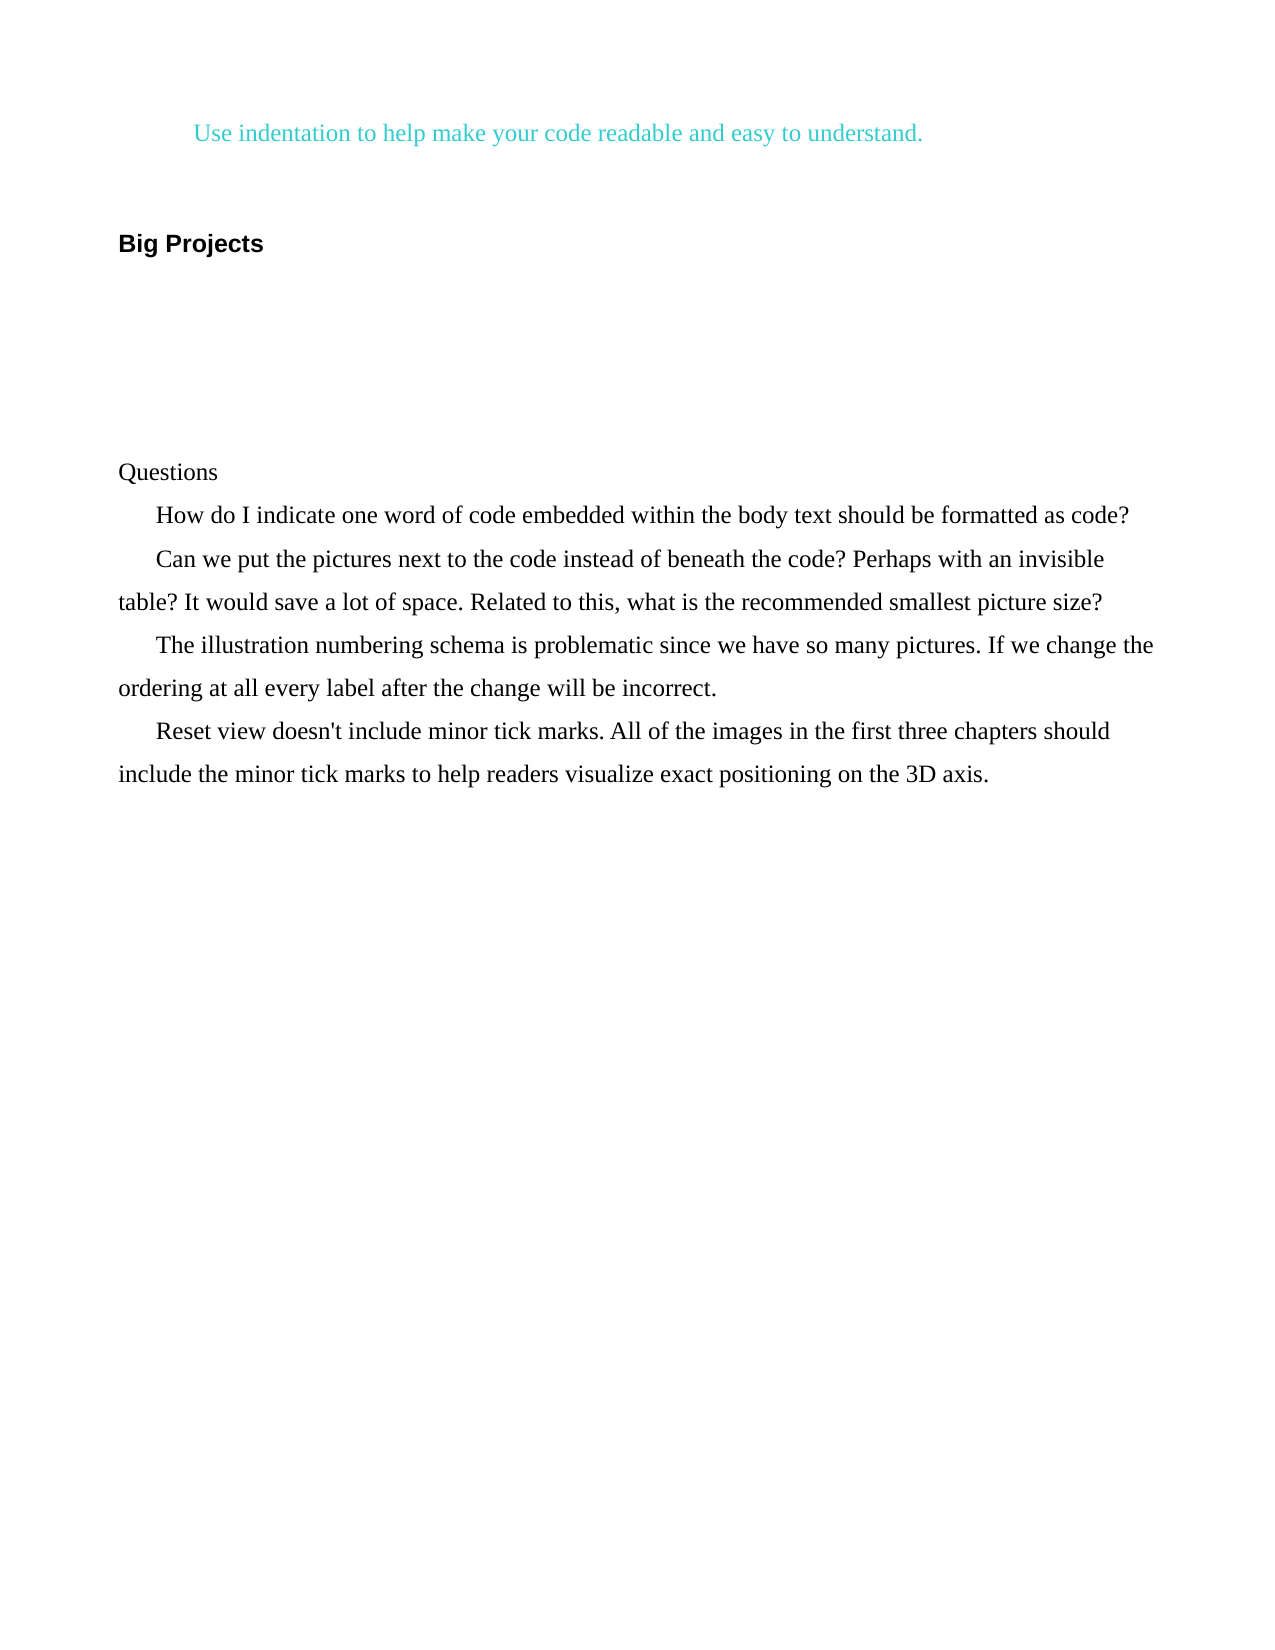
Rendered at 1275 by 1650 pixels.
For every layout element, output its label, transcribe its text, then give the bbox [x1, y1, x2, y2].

subtitle Big Projects [118, 229, 1157, 258]
text Can we put the pictures next to the code instead of beneath the code? Perhaps with an invisible table? It would save a lot of space. Related to this, what is the recommended smallest picture size? [118, 544, 1157, 616]
text Questions [118, 457, 1157, 486]
text Reset view doesn't include minor tick marks. All of the images in the first three chapters should include the minor tick marks to help readers visualize exact positioning on the 3D axis. [118, 716, 1157, 788]
text The illustration numbering schema is problematic since we have so many pictures. If we change the ordering at all every label after the change will be incorrect. [118, 630, 1157, 702]
text How do I indicate one word of code embedded within the body text should be formatted as code? [118, 501, 1157, 529]
text Use indentation to help make your code readable and easy to understand. [193, 118, 1157, 147]
